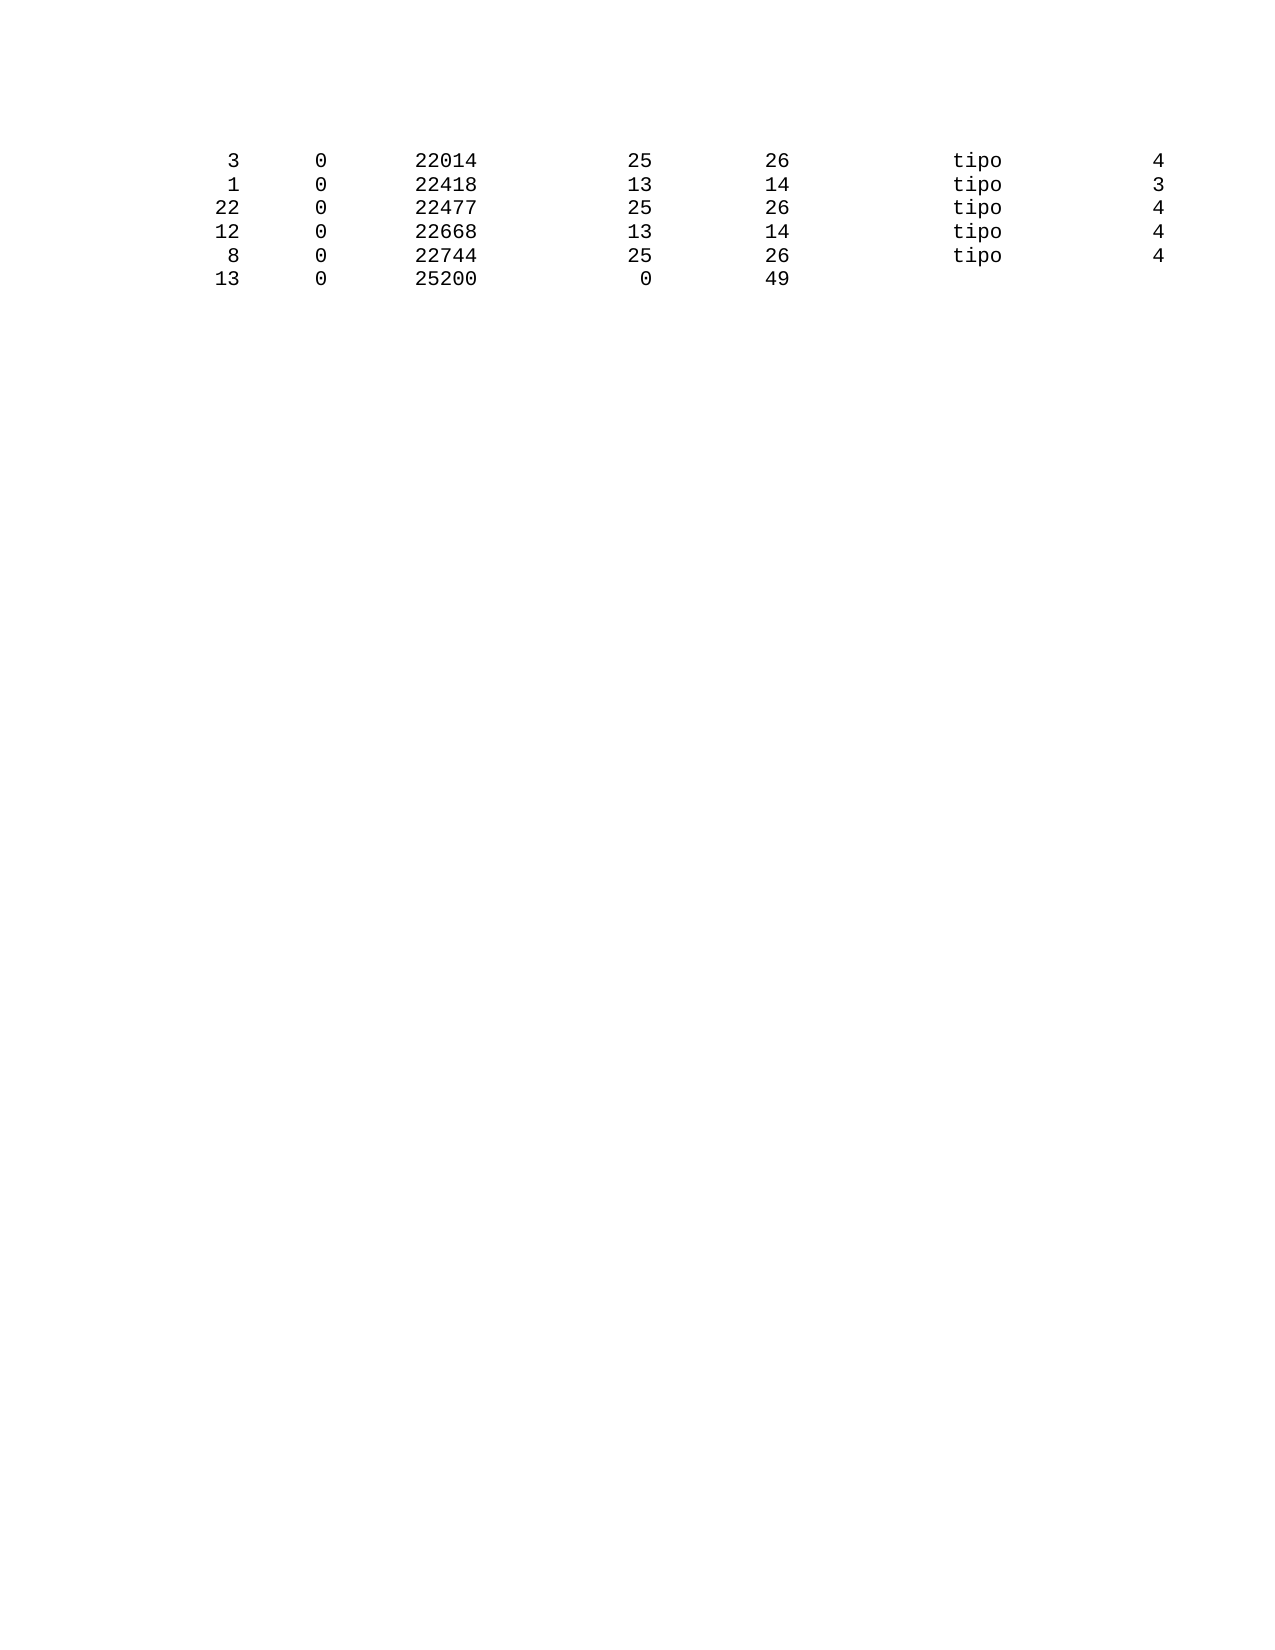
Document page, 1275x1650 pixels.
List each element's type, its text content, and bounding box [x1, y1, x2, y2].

text 3 0 22014 25 26 tipo 4 [39, 150, 1232, 174]
text 22 0 22477 25 26 tipo 4 [39, 197, 1232, 221]
text 12 0 22668 13 14 tipo 4 [39, 221, 1232, 244]
text 13 0 25200 0 49 [39, 268, 1232, 292]
text 8 0 22744 25 26 tipo 4 [39, 244, 1232, 268]
text 1 0 22418 13 14 tipo 3 [39, 174, 1232, 197]
